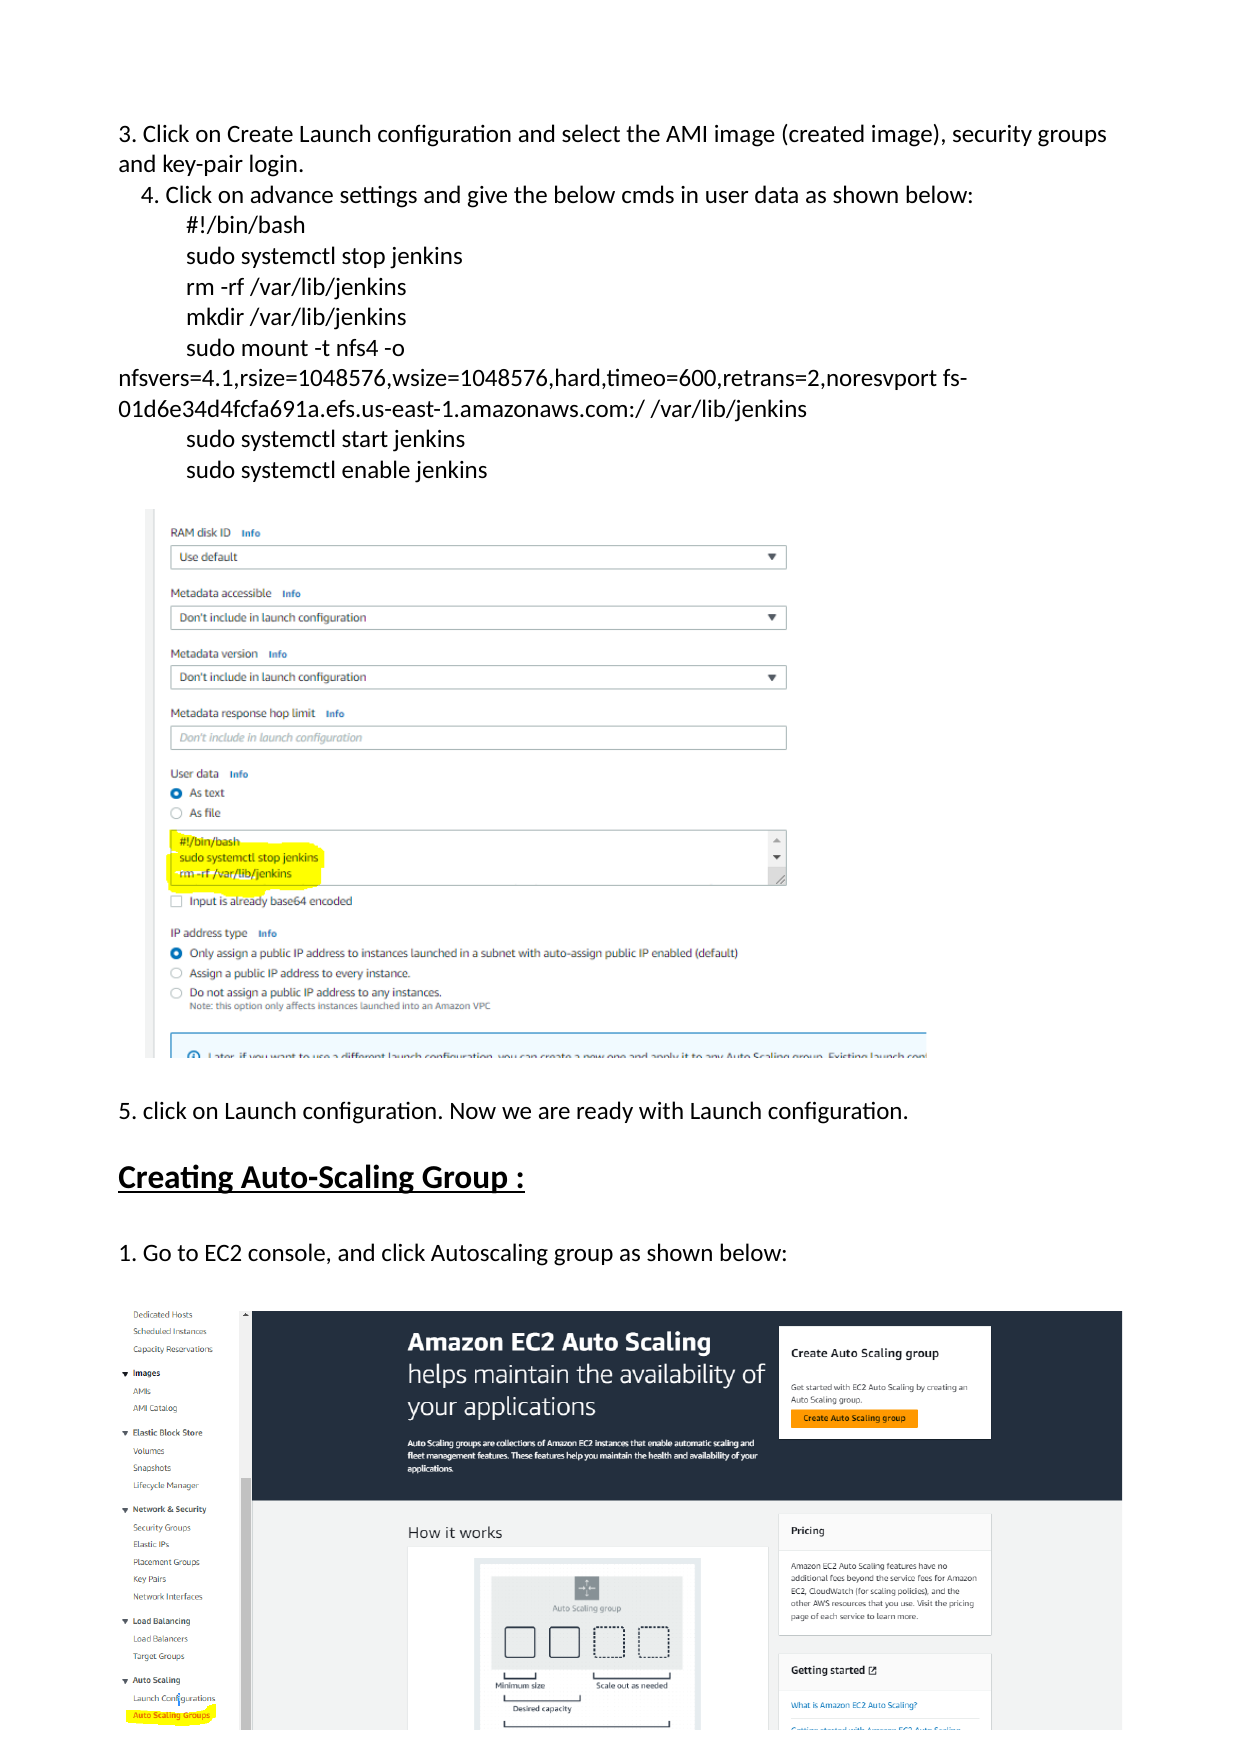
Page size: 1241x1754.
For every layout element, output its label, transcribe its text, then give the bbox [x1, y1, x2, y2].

text 3. Click on Create Launch configuration and select the AMI image (created image), security groups and key-pair login. [118, 118, 1122, 179]
picture [118, 1311, 1123, 1730]
text #!/bin/bash [118, 210, 1122, 240]
text sudo systemctl stop jenkins [118, 240, 1122, 271]
text sudo systemctl start jenkins [118, 423, 1122, 454]
text 4. Click on advance settings and give the below cmds in user data as shown below: [118, 179, 1122, 210]
text 5. click on Launch configuration. Now we are ready with Launch configuration. [118, 1095, 1122, 1125]
picture [145, 509, 927, 1058]
text 1. Go to EC2 console, and click Autoscaling group as shown below: [118, 1237, 1122, 1268]
text Creating Auto-Scaling Group : [118, 1156, 1122, 1197]
text mkdir /var/lib/jenkins [118, 301, 1122, 332]
text rm -rf /var/lib/jenkins [118, 271, 1122, 301]
text sudo mount -t nfs4 -o nfsvers=4.1,rsize=1048576,wsize=1048576,hard,timeo=600,retrans=2,noresvport fs-01d6e34d4fcfa691a.efs.us-east-1.amazonaws.com:/ /var/lib/jenkins [118, 332, 1122, 423]
text sudo systemctl enable jenkins [118, 454, 1122, 484]
